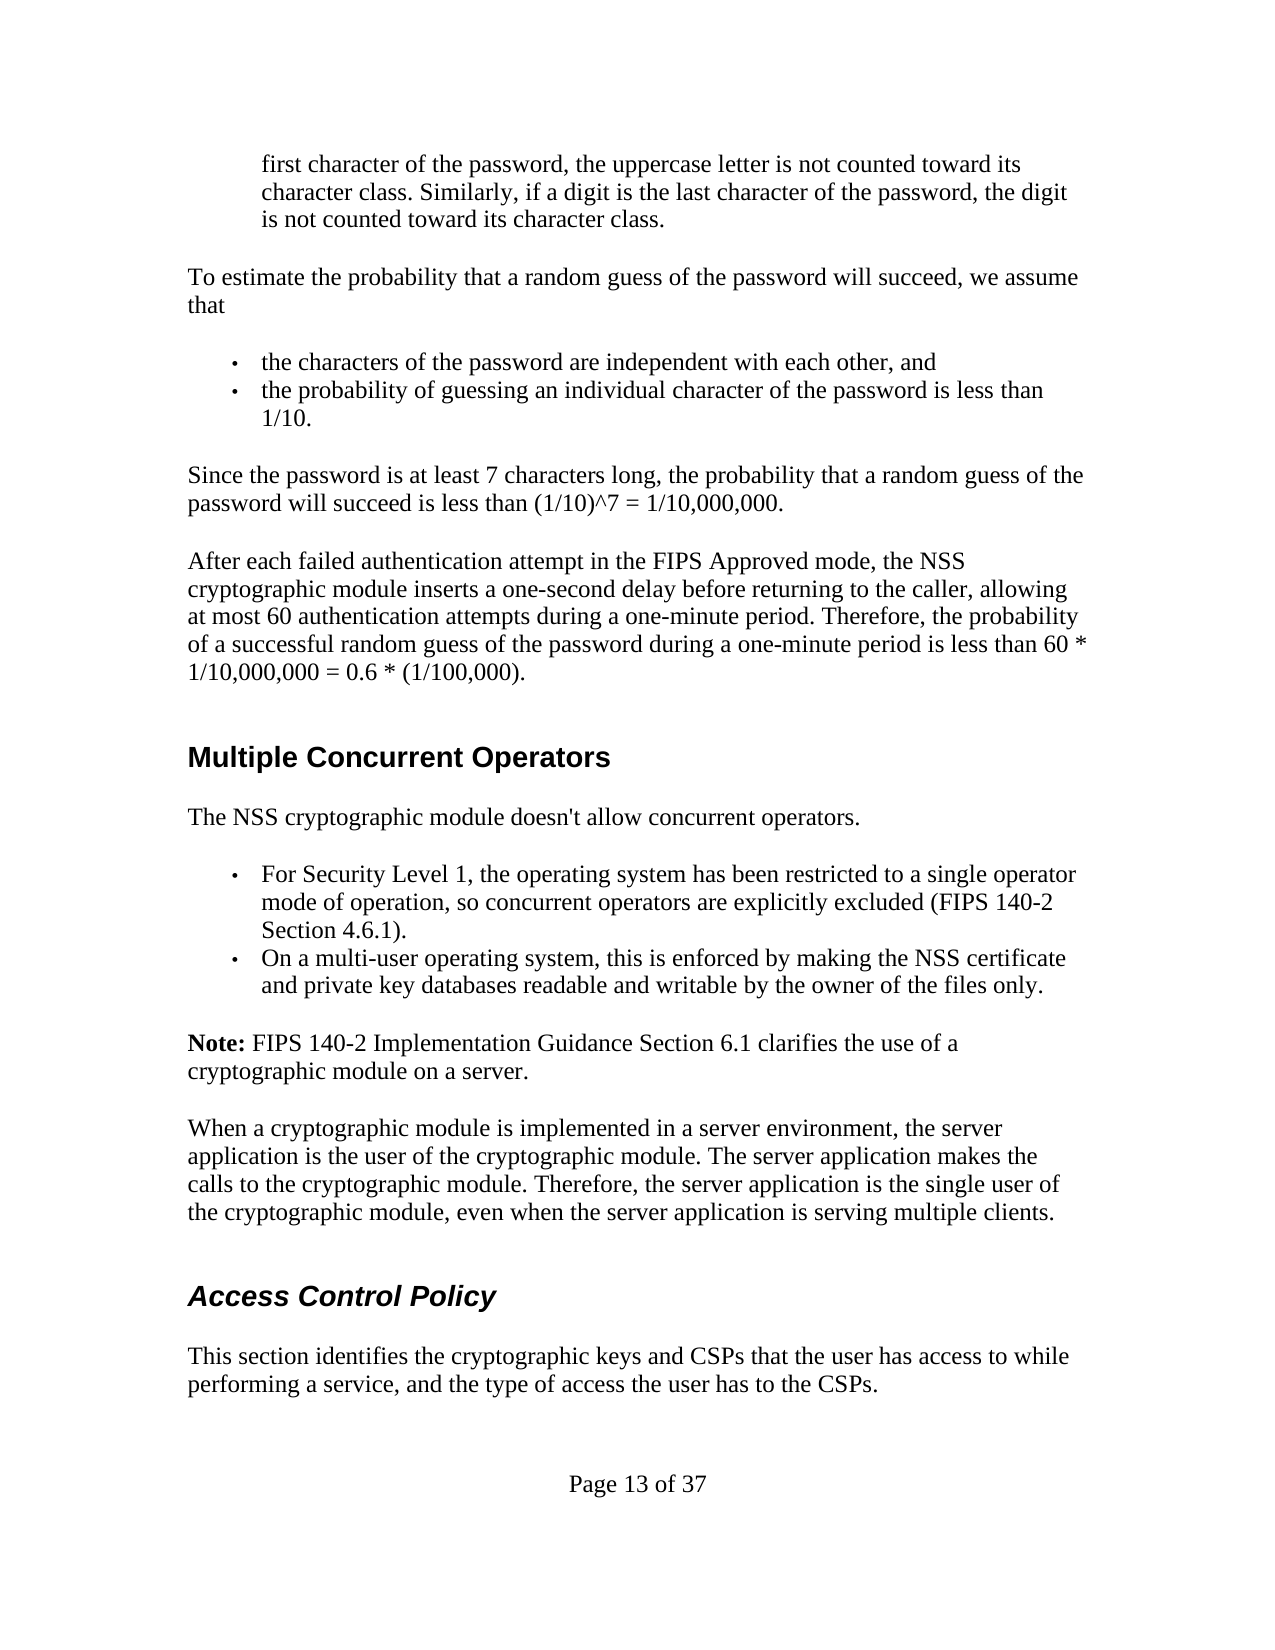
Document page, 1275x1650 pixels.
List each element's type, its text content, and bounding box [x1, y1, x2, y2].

text The NSS cryptographic module doesn't allow concurrent operators. [187, 803, 1087, 831]
text This section identifies the cryptographic keys and CSPs that the user has access to while performing a service, and the type of access the user has to the CSPs. [187, 1342, 1087, 1398]
list the characters of the password are independent with each other, and [232, 348, 1087, 376]
list the probability of guessing an individual character of the password is less than 1/10. [232, 376, 1087, 432]
subtitle Access Control Policy [187, 1280, 1087, 1313]
text When a cryptographic module is implemented in a server environment, the server application is the user of the cryptographic module. The server application makes the calls to the cryptographic module. Therefore, the server application is the single user of the cryptographic module, even when the server application is serving multiple clients. [187, 1114, 1087, 1225]
text To estimate the probability that a random guess of the password will succeed, we assume that [187, 263, 1087, 318]
list For Security Level 1, the operating system has been restricted to a single operator mode of operation, so concurrent operators are explicitly excluded (FIPS 140-2 Section 4.6.1). [232, 861, 1087, 944]
text After each failed authentication attempt in the FIPS Approved mode, the NSS cryptographic module inserts a one-second delay before returning to the caller, allowing at most 60 authentication attempts during a one-minute period. Therefore, the probability of a successful random guess of the password during a one-minute period is less than 60 * 1/10,000,000 = 0.6 * (1/100,000). [187, 547, 1087, 686]
text Since the password is at least 7 characters long, the probability that a random guess of the password will succeed is less than (1/10)^7 = 1/10,000,000. [187, 462, 1087, 517]
subtitle Multiple Concurrent Operators [187, 741, 1087, 773]
list On a multi-user operating system, this is enforced by making the NSS certificate and private key databases readable and writable by the owner of the files only. [232, 944, 1087, 999]
list first character of the password, the uppercase letter is not counted toward its character class. Similarly, if a digit is the last character of the password, the digit is not counted toward its character class. [232, 150, 1087, 233]
text Note: FIPS 140-2 Implementation Guidance Section 6.1 clarifies the use of a cryptographic module on a server. [187, 1029, 1087, 1084]
